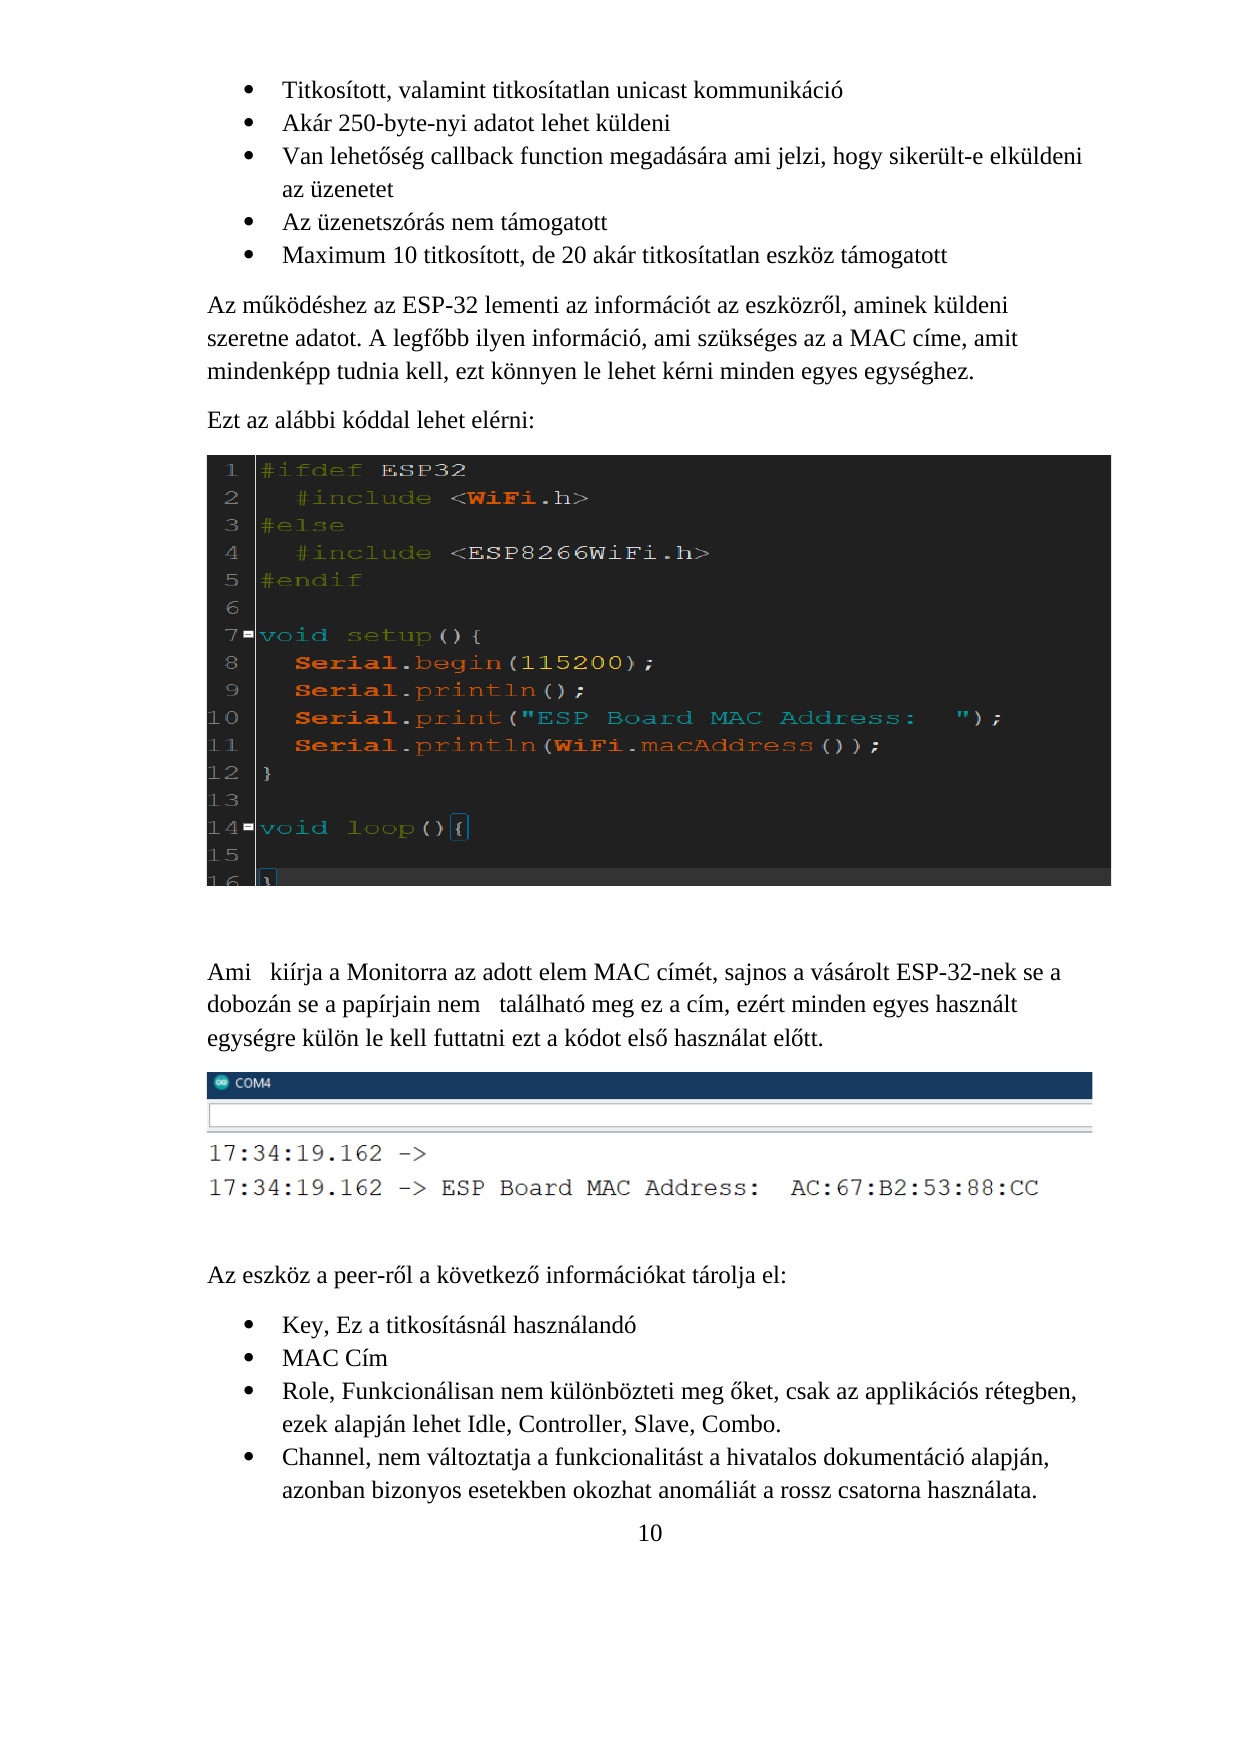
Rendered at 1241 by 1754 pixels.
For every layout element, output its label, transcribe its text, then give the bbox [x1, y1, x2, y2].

list Maximum 10 titkosított, de 20 akár titkosítatlan eszköz támogatott [244, 240, 1092, 269]
text Ami kiírja a Monitorra az adott elem MAC címét, sajnos a vásárolt ESP-32-nek se a dobozán se a papírjain nem található meg ez a cím, ezért minden egyes használt egységre külön le kell futtatni ezt a kódot első használat előtt. [207, 957, 1092, 1051]
list Role, Funkcionálisan nem különbözteti meg őket, csak az applikációs rétegben, ezek alapján lehet Idle, Controller, Slave, Combo. [244, 1376, 1092, 1438]
list Channel, nem változtatja a funkcionalitást a hivatalos dokumentáció alapján, azonban bizonyos esetekben okozhat anomáliát a rossz csatorna használata. [244, 1442, 1092, 1504]
text Az működéshez az ESP-32 lementi az információt az eszközről, aminek küldeni szeretne adatot. A legfőbb ilyen információ, ami szükséges az a MAC címe, amit mindenképp tudnia kell, ezt könnyen le lehet kérni minden egyes egységhez. [207, 290, 1092, 384]
list Titkosított, valamint titkosítatlan unicast kommunikáció [244, 75, 1092, 104]
list Az üzenetszórás nem támogatott [244, 207, 1092, 236]
text Ezt az alábbi kóddal lehet elérni: [207, 406, 1092, 434]
list MAC Cím [244, 1343, 1092, 1372]
text Az eszköz a peer-ről a következő információkat tárolja el: [207, 1261, 1092, 1289]
list Van lehetőség callback function megadására ami jelzi, hogy sikerült-e elküldeni az üzenetet [244, 141, 1092, 203]
list Key, Ez a titkosításnál használandó [244, 1310, 1092, 1339]
list Akár 250-byte-nyi adatot lehet küldeni [244, 108, 1092, 137]
